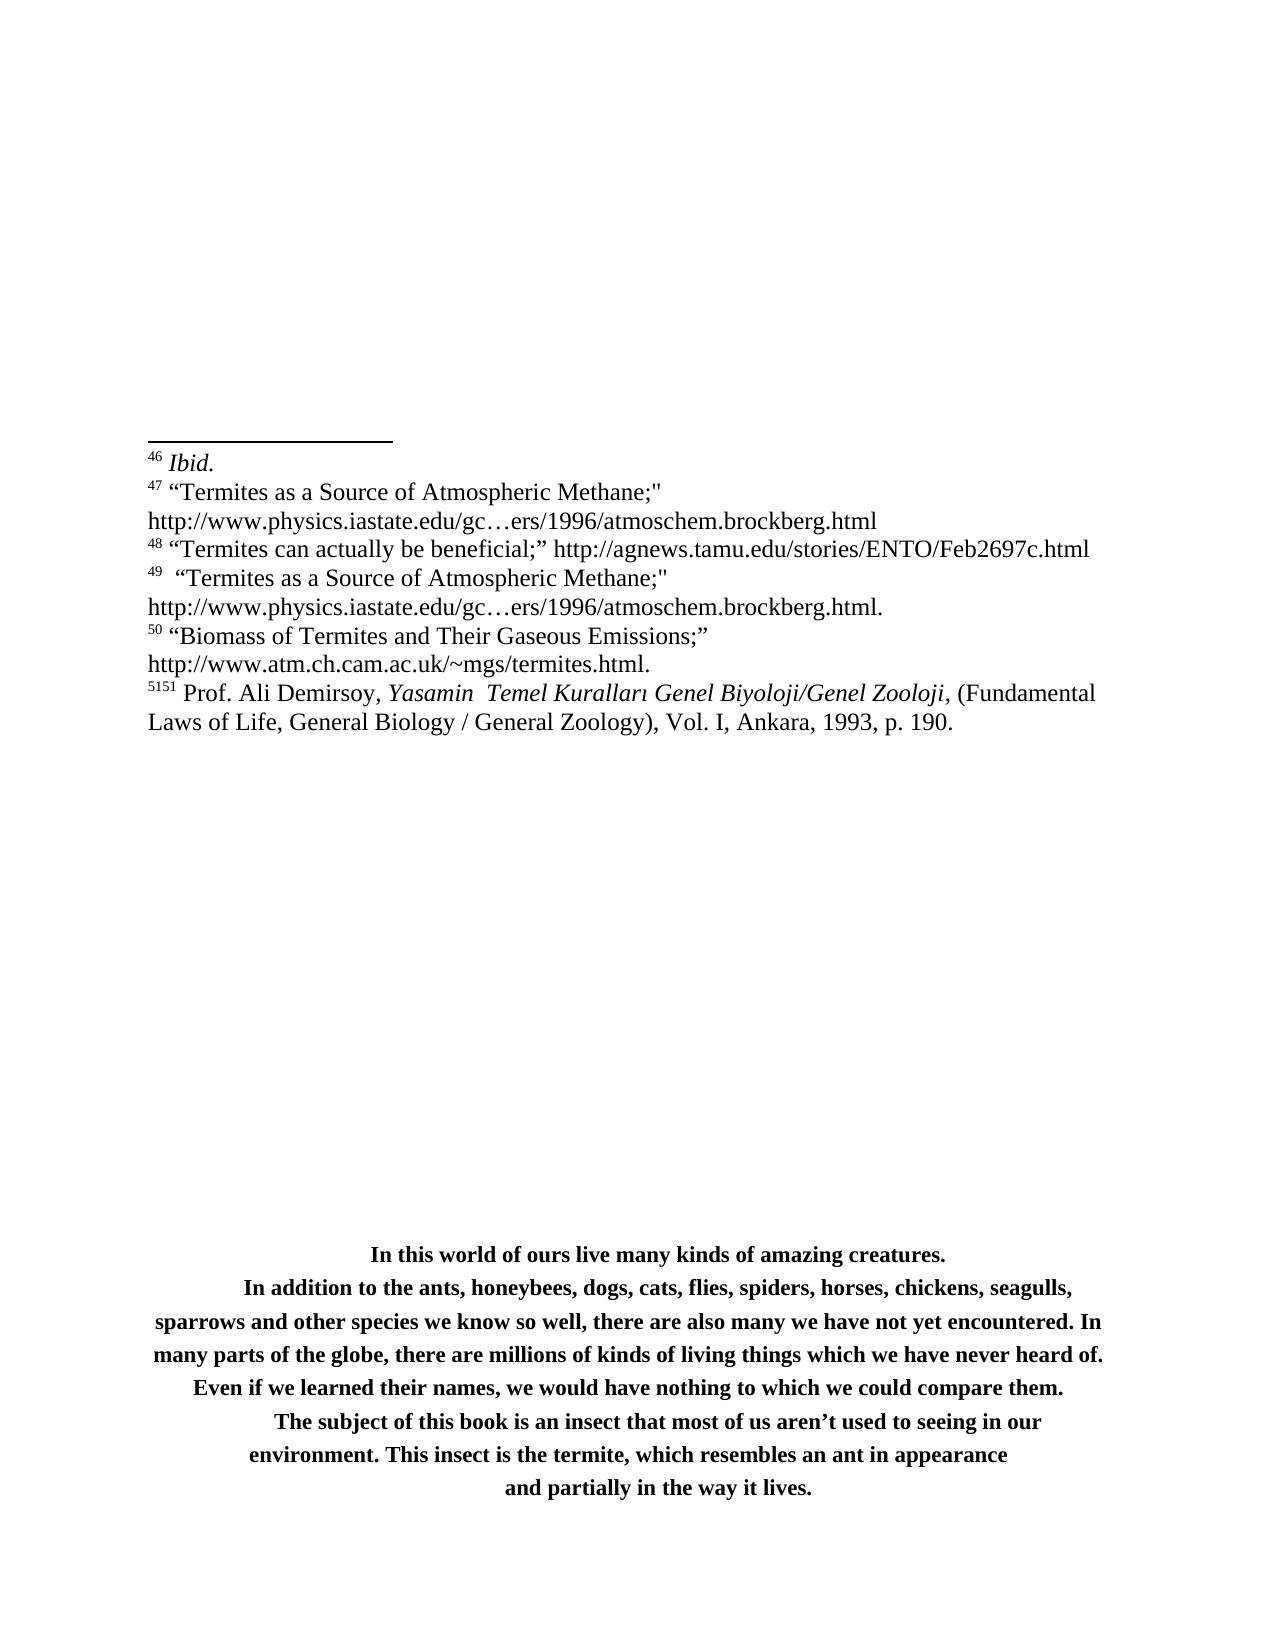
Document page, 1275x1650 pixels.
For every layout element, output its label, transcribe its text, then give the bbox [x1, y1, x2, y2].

text Ibid. [148, 448, 1127, 477]
text 51 Prof. Ali Demirsoy, Yasamin Temel Kuralları Genel Biyoloji/Genel Zooloji, (Fundamental Laws of Life, General Biology / General Zoology), Vol. I, Ankara, 1993, p. 190. [148, 678, 1127, 736]
text and partially in the way it lives. [148, 1469, 1110, 1502]
text The subject of this book is an insect that most of us aren’t used to seeing in our environment. This insect is the termite, which resembles an ant in appearance [148, 1402, 1110, 1469]
text “Biomass of Termites and Their Gaseous Emissions;” http://www.atm.ch.cam.ac.uk/~mgs/termites.html. [148, 621, 1127, 678]
text In this world of ours live many kinds of amazing creatures. [148, 1236, 1110, 1269]
text “Termites as a Source of Atmospheric Methane;" http://www.physics.iastate.edu/gc…ers/1996/atmoschem.brockberg.html. [148, 563, 1127, 621]
text In addition to the ants, honeybees, dogs, cats, flies, spiders, horses, chickens, seagulls, sparrows and other species we know so well, there are also many we have not yet encountered. In many parts of the globe, there are millions of kinds of living things which we have never heard of. Even if we learned their names, we would have nothing to which we could compare them. [148, 1269, 1110, 1402]
subtitle “Termites can actually be beneficial;” http://agnews.tamu.edu/stories/ENTO/Feb2697c.html [148, 534, 1127, 563]
text “Termites as a Source of Atmospheric Methane;" http://www.physics.iastate.edu/gc…ers/1996/atmoschem.brockberg.html [148, 477, 1127, 534]
